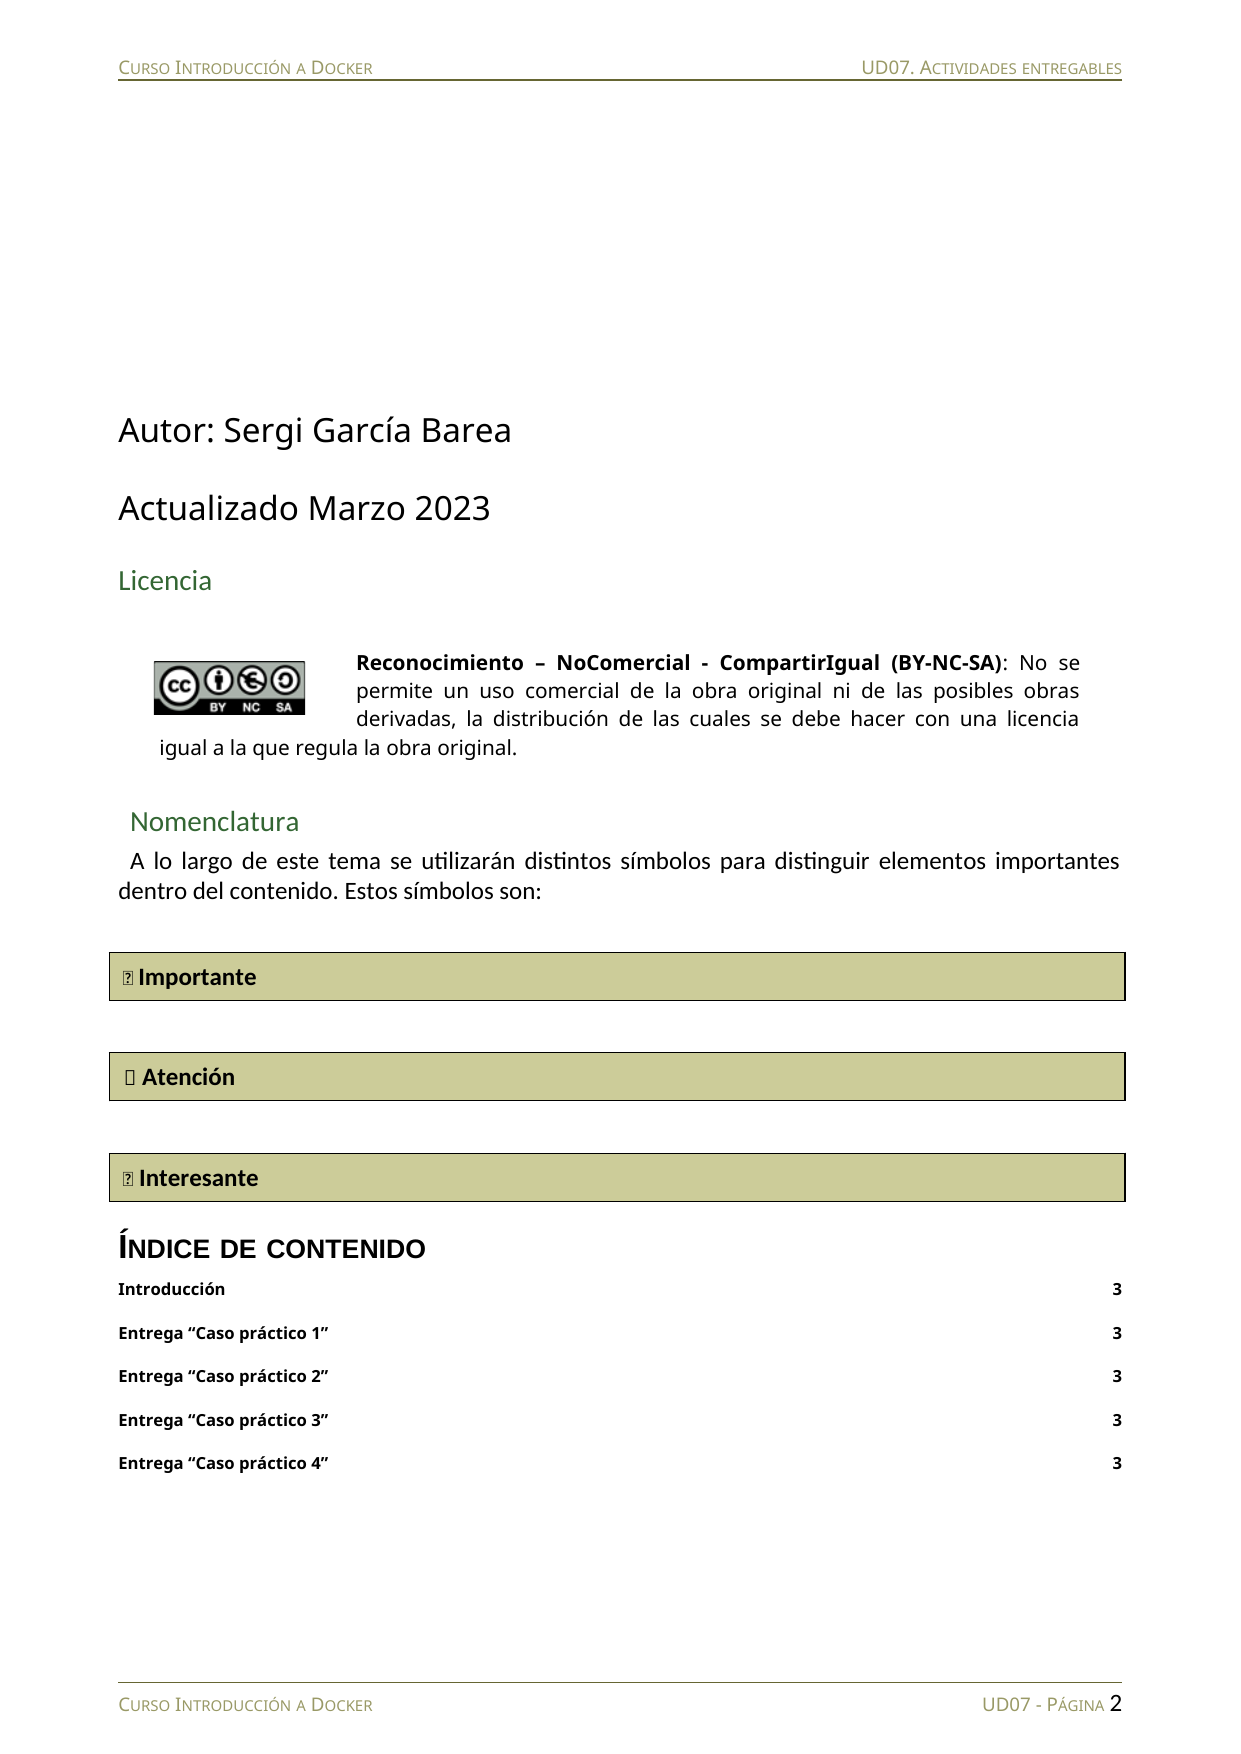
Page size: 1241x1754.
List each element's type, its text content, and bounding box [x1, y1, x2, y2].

text Introducción 3 [118, 1278, 1122, 1301]
text Actualizado Marzo 2023 [118, 485, 1122, 530]
text 📖 Importante [110, 953, 1124, 1000]
text Reconocimiento – NoComercial - CompartirIgual (BY-NC-SA): No se permite un uso comercial de la obra original ni de las posibles obras derivadas, la distribución de las cuales se debe hacer con una licencia igual a la que regula la obra original. [159, 648, 1080, 761]
text 💬 Interesante [110, 1154, 1124, 1201]
text Licencia [118, 562, 1122, 598]
text Entrega “Caso práctico 1” 3 [118, 1321, 1122, 1344]
text Índice de contenido [118, 1227, 1122, 1265]
text Autor: Sergi García Barea [118, 407, 1122, 453]
text A lo largo de este tema se utilizarán distintos símbolos para distinguir elementos importantes dentro del contenido. Estos símbolos son: [118, 845, 1122, 906]
text Entrega “Caso práctico 2” 3 [118, 1365, 1122, 1388]
text Nomenclatura [118, 803, 1122, 838]
text Entrega “Caso práctico 4” 3 [118, 1452, 1122, 1475]
picture [153, 661, 306, 715]
text Entrega “Caso práctico 3” 3 [118, 1408, 1122, 1431]
text ❕ Atención [110, 1053, 1124, 1100]
